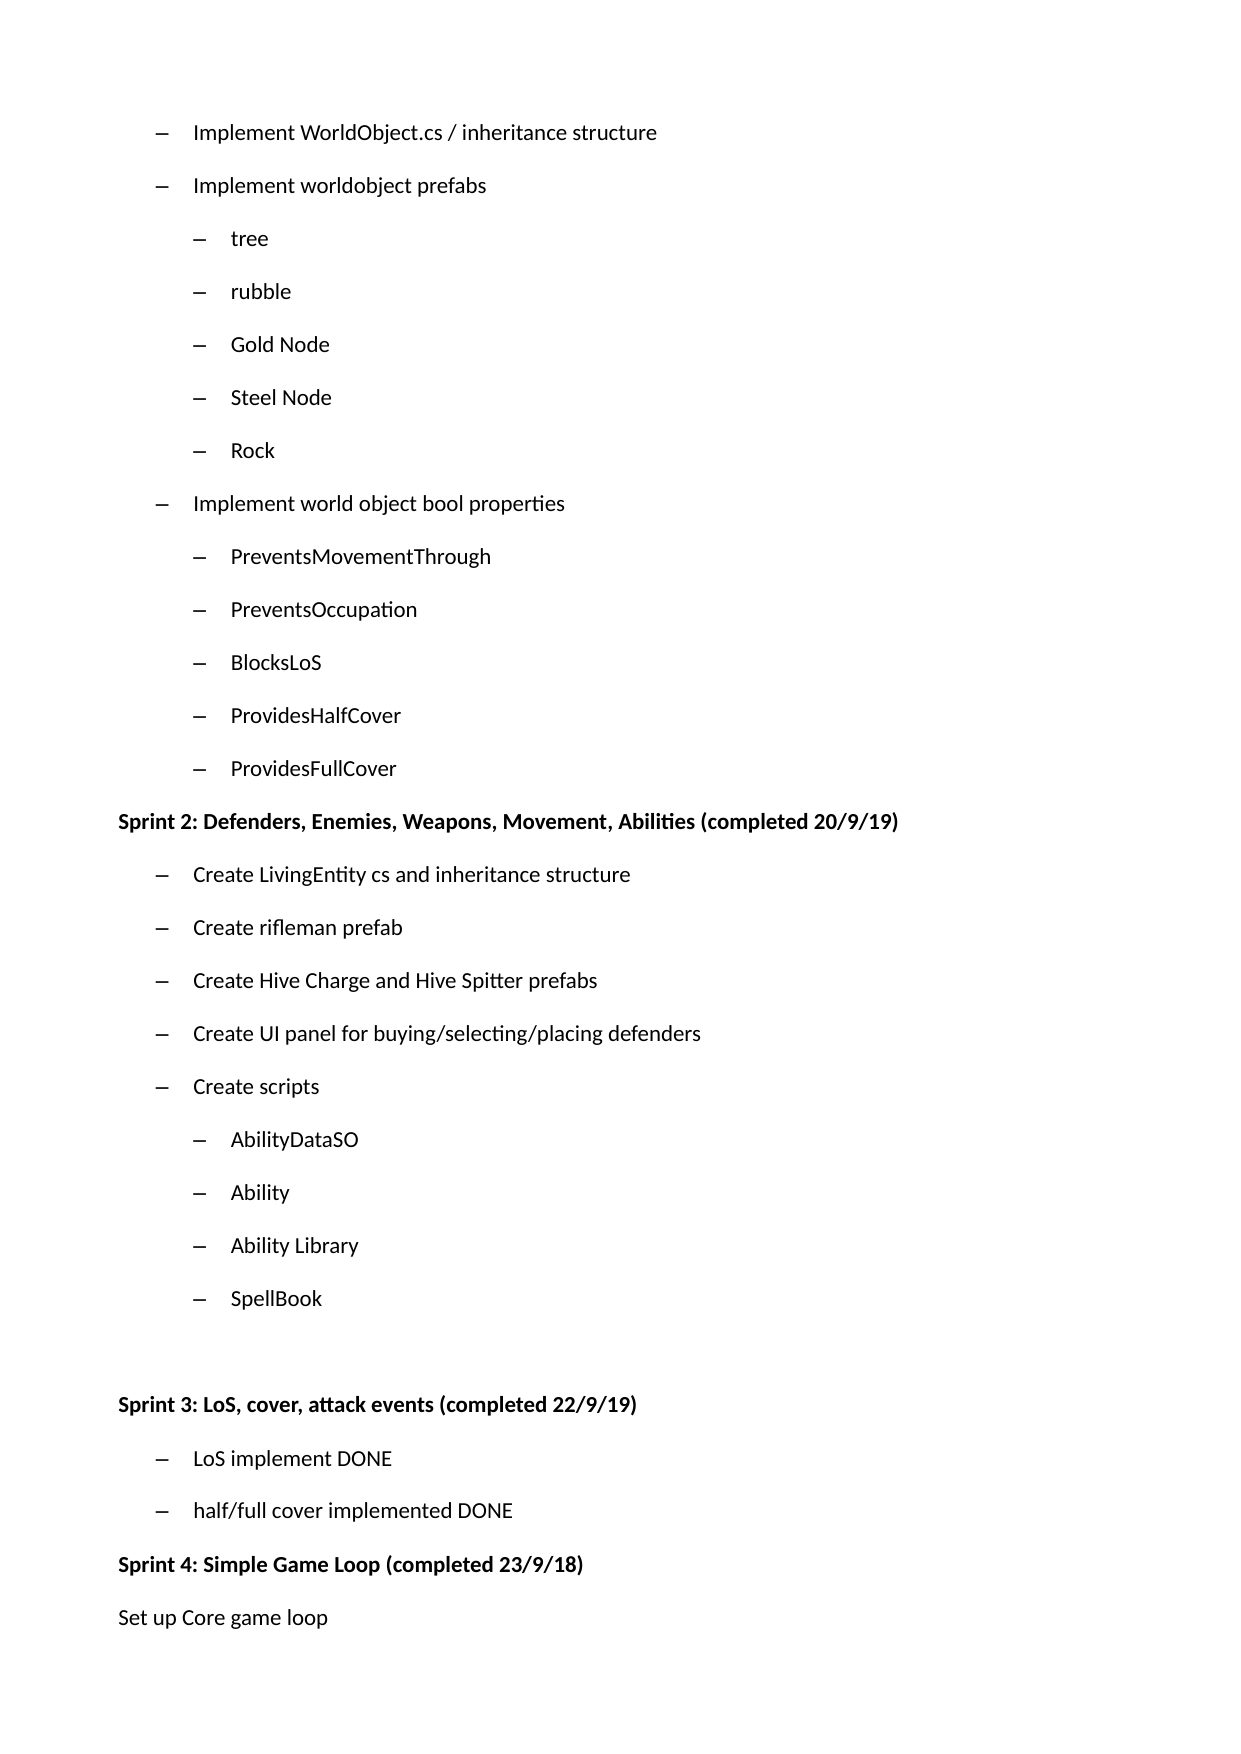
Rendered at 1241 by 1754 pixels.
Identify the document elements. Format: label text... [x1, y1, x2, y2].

list BlocksLoS [193, 648, 1122, 676]
list Ability [193, 1178, 1122, 1207]
list Implement worldobject prefabs [156, 171, 1122, 199]
list Create LivingEntity cs and inheritance structure [156, 860, 1122, 888]
list Create rifleman prefab [156, 913, 1122, 941]
list Implement world object bool properties [156, 489, 1122, 517]
list LoS implement DONE [156, 1444, 1122, 1472]
list Create UI panel for buying/selecting/placing defenders [156, 1019, 1122, 1047]
text Sprint 3: LoS, cover, attack events (completed 22/9/19) [118, 1391, 1122, 1419]
text Sprint 4: Simple Game Loop (completed 23/9/18) [118, 1550, 1122, 1578]
list Ability Library [193, 1232, 1122, 1259]
list PreventsMovementThrough [193, 542, 1122, 570]
list half/full cover implemented DONE [156, 1497, 1122, 1525]
list Steel Node [193, 383, 1122, 411]
list ProvidesFullCover [193, 754, 1122, 782]
list tree [193, 224, 1122, 252]
list Create scripts [156, 1072, 1122, 1101]
list SpellBook [193, 1284, 1122, 1313]
list ProvidesHalfCover [193, 701, 1122, 729]
list Rock [193, 436, 1122, 464]
list AbilityDataSO [193, 1126, 1122, 1153]
list rubble [193, 277, 1122, 305]
list Implement WorldObject.cs / inheritance structure [156, 118, 1122, 146]
list Gold Node [193, 330, 1122, 358]
text Sprint 2: Defenders, Enemies, Weapons, Movement, Abilities (completed 20/9/19) [118, 807, 1122, 835]
text Set up Core game loop [118, 1603, 1122, 1631]
list PreventsOccupation [193, 595, 1122, 623]
list Create Hive Charge and Hive Spitter prefabs [156, 966, 1122, 994]
